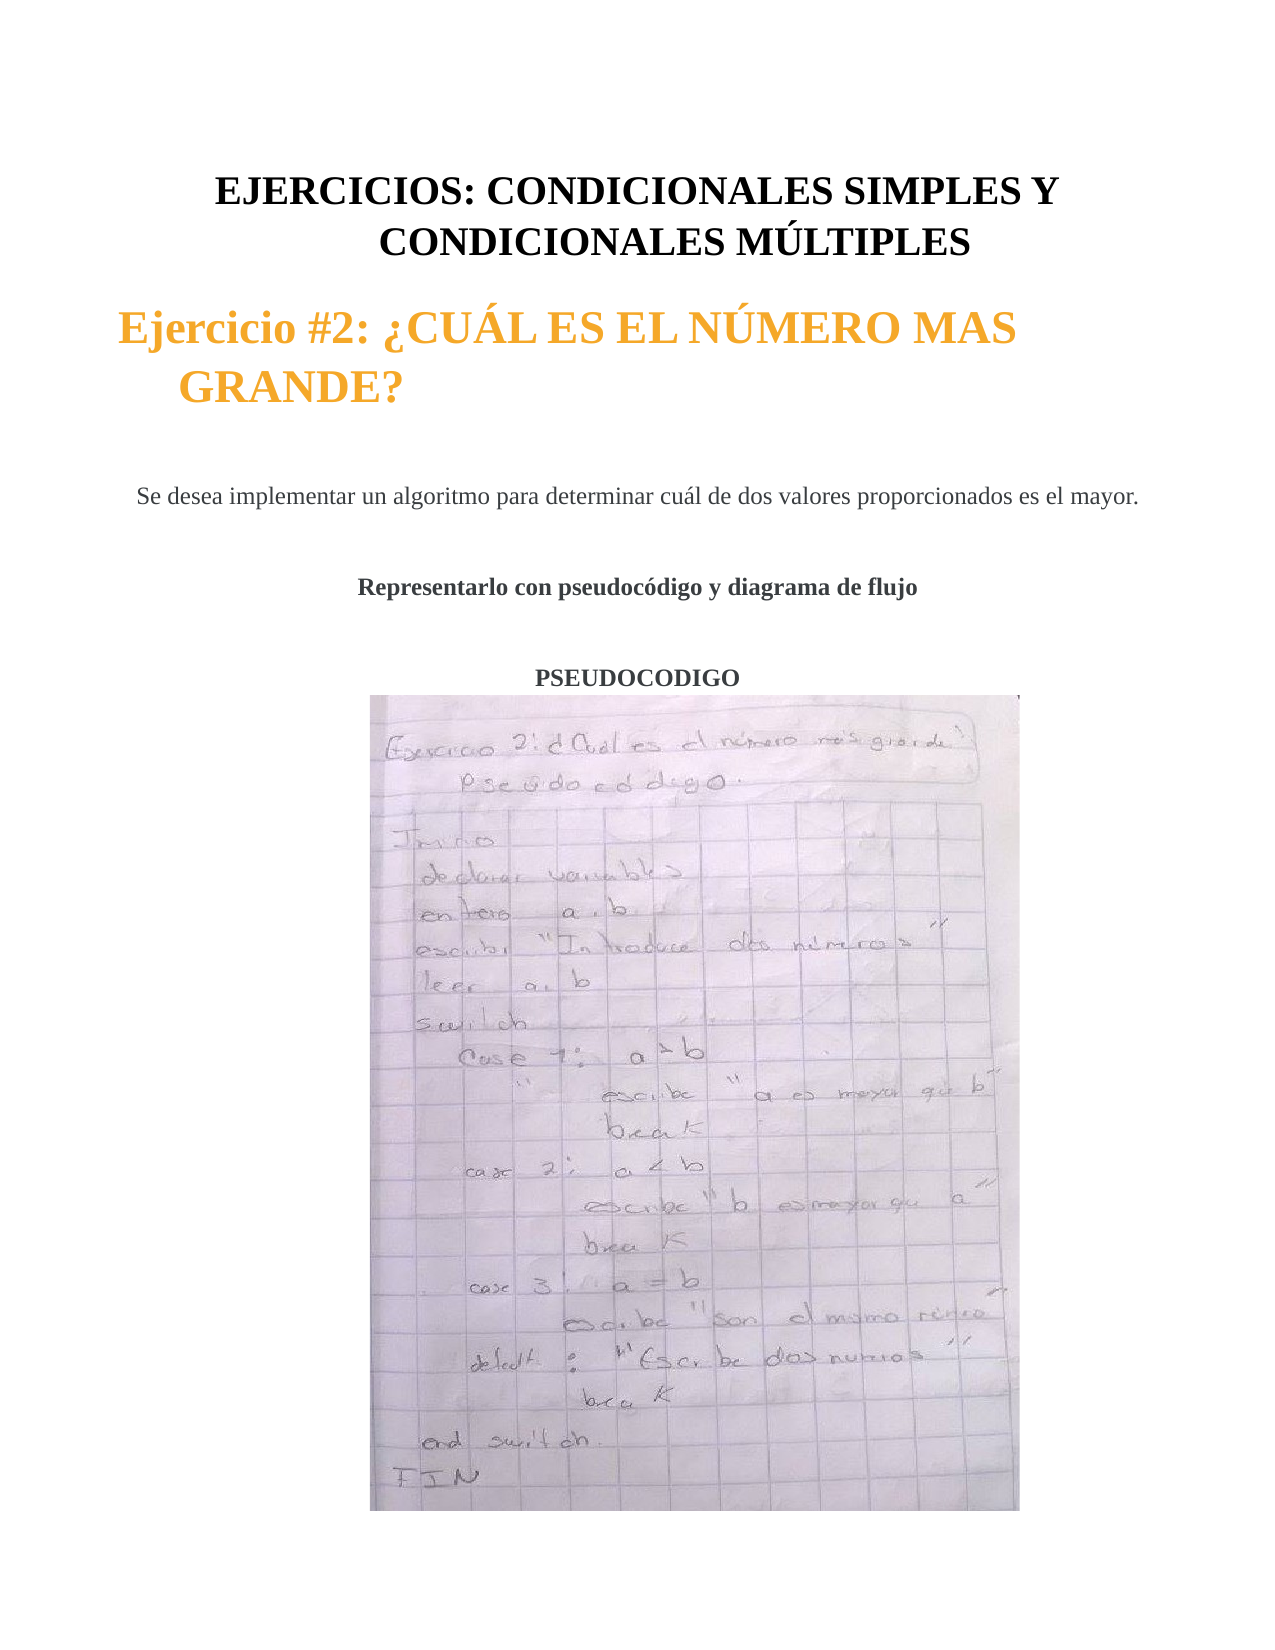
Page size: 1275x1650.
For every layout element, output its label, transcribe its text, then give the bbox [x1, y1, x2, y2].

subtitle EJERCICIOS: CONDICIONALES SIMPLES Y CONDICIONALES MÚLTIPLES [118, 166, 1157, 264]
subtitle Ejercicio #2: ¿CUÁL ES EL NÚMERO MAS GRANDE? [118, 300, 1157, 413]
text Se desea implementar un algoritmo para determinar cuál de dos valores proporcionados es el mayor. [118, 481, 1157, 509]
picture [369, 695, 1020, 1511]
text Representarlo con pseudocódigo y diagrama de flujo [118, 572, 1157, 601]
text PSEUDOCODIGO [118, 663, 1157, 692]
